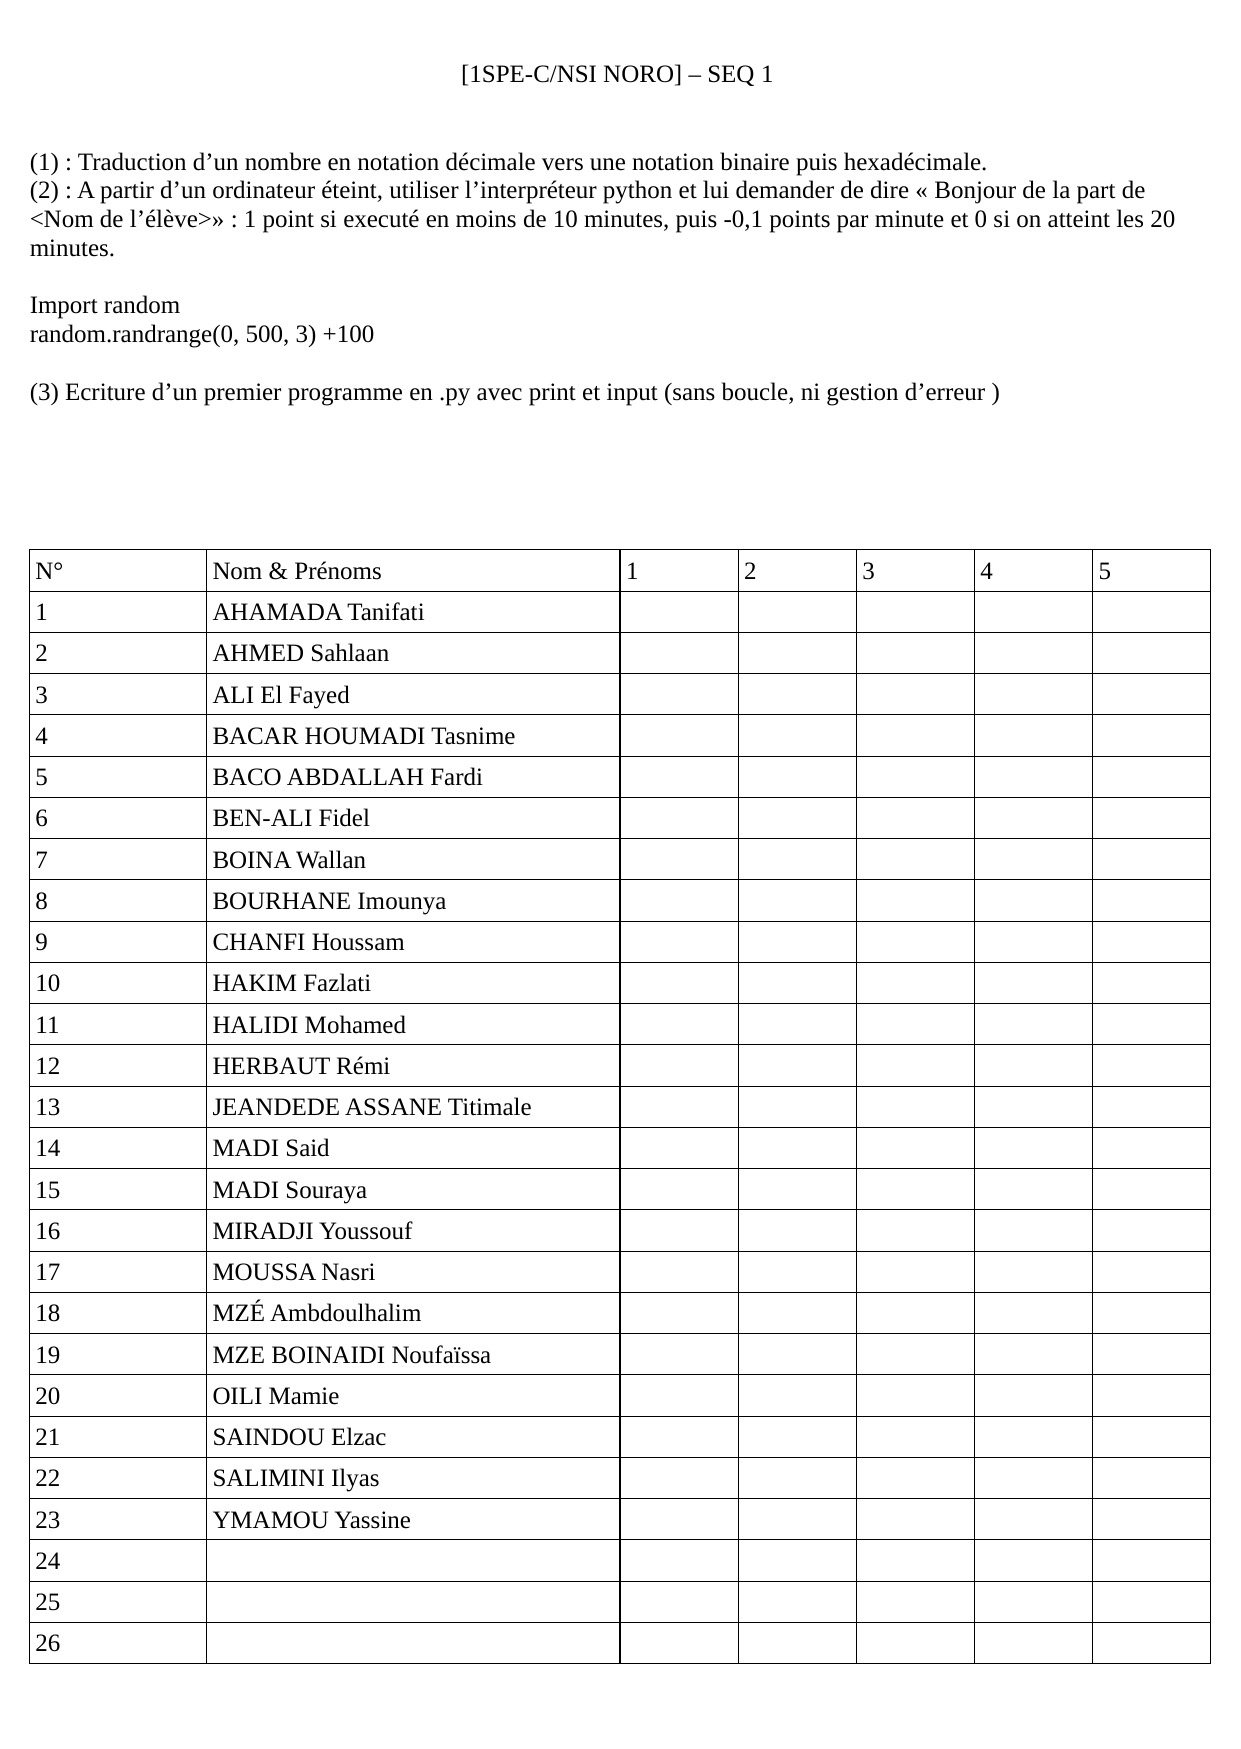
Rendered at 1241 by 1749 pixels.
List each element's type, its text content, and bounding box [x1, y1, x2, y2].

table_cell [739, 1252, 856, 1292]
table_cell [1093, 963, 1210, 1003]
table_cell [621, 1128, 738, 1168]
table_cell BOURHANE Imounya [207, 880, 619, 921]
table_cell [975, 1087, 1092, 1127]
table_cell [739, 1004, 856, 1044]
table_header 5 [1093, 550, 1210, 591]
table_cell 8 [30, 880, 206, 921]
table_cell [975, 1293, 1092, 1333]
table_cell [739, 1293, 856, 1333]
table_cell [739, 1417, 856, 1457]
table_cell [857, 1375, 974, 1416]
table_cell SALIMINI Ilyas [207, 1458, 619, 1498]
table_cell 5 [30, 757, 206, 797]
table_cell [621, 1334, 738, 1374]
table_cell [857, 592, 974, 632]
table_cell [975, 1334, 1092, 1374]
table_cell [739, 715, 856, 756]
table_cell [1093, 1004, 1210, 1044]
table_cell [1093, 633, 1210, 673]
table_cell 19 [30, 1334, 206, 1374]
table_cell [857, 839, 974, 879]
text (2) : A partir d’un ordinateur éteint, utiliser l’interpréteur python et lui demander de dire « Bonjour de la part de <Nom de l’élève>» : 1 point si executé en moins de 10 minutes, puis -0,1 points par minute et 0 si on atteint les 20 minutes. [29, 176, 1211, 262]
table_cell 4 [30, 715, 206, 756]
table_cell [857, 922, 974, 962]
table_cell OILI Mamie [207, 1375, 619, 1416]
table_cell [857, 1210, 974, 1251]
table_cell [857, 715, 974, 756]
table_cell [621, 633, 738, 673]
table_cell MZÉ Ambdoulhalim [207, 1293, 619, 1333]
table_cell [975, 1045, 1092, 1086]
table_cell [975, 1128, 1092, 1168]
table_cell 21 [30, 1417, 206, 1457]
table_cell [621, 1623, 738, 1663]
table_cell [1093, 1375, 1210, 1416]
table_cell [857, 757, 974, 797]
table_cell JEANDEDE ASSANE Titimale [207, 1087, 619, 1127]
table_cell 25 [30, 1582, 206, 1622]
table_cell [857, 1128, 974, 1168]
table_cell [207, 1623, 619, 1663]
table_cell 7 [30, 839, 206, 879]
table_cell [621, 1252, 738, 1292]
table_cell [621, 880, 738, 921]
table_cell 26 [30, 1623, 206, 1663]
table_cell [739, 1210, 856, 1251]
table_cell [1093, 674, 1210, 714]
table_cell [621, 592, 738, 632]
table_cell [975, 1169, 1092, 1209]
table_cell 12 [30, 1045, 206, 1086]
table_cell [975, 592, 1092, 632]
table_cell [857, 1417, 974, 1457]
table_cell [857, 963, 974, 1003]
table_cell [739, 1169, 856, 1209]
table_cell MADI Said [207, 1128, 619, 1168]
table_header N° [30, 550, 206, 591]
table_cell [1093, 1293, 1210, 1333]
table_cell [1093, 1169, 1210, 1209]
table_cell [739, 1334, 856, 1374]
table_cell [857, 1623, 974, 1663]
table_cell [1093, 1458, 1210, 1498]
table_cell [975, 1417, 1092, 1457]
table_cell [1093, 1499, 1210, 1539]
table_header 4 [975, 550, 1092, 591]
table_cell [1093, 1210, 1210, 1251]
table_cell 20 [30, 1375, 206, 1416]
table_cell [975, 1375, 1092, 1416]
table_cell HALIDI Mohamed [207, 1004, 619, 1044]
table_cell 16 [30, 1210, 206, 1251]
table_cell ALI El Fayed [207, 674, 619, 714]
table_cell YMAMOU Yassine [207, 1499, 619, 1539]
table_cell [1093, 798, 1210, 838]
table_cell BACAR HOUMADI Tasnime [207, 715, 619, 756]
table_cell 11 [30, 1004, 206, 1044]
table_cell [739, 880, 856, 921]
table_cell 17 [30, 1252, 206, 1292]
table_cell [207, 1540, 619, 1581]
table_cell 22 [30, 1458, 206, 1498]
table_cell 14 [30, 1128, 206, 1168]
table_cell [975, 1004, 1092, 1044]
table_cell [739, 1045, 856, 1086]
table_cell [975, 839, 1092, 879]
table_cell 23 [30, 1499, 206, 1539]
table_cell [621, 922, 738, 962]
table_cell AHAMADA Tanifati [207, 592, 619, 632]
table_cell [621, 1458, 738, 1498]
table_cell [1093, 922, 1210, 962]
table_cell [621, 1582, 738, 1622]
table_cell [621, 715, 738, 756]
table_cell [857, 1004, 974, 1044]
table_cell [975, 922, 1092, 962]
table_cell [621, 1045, 738, 1086]
table_cell [857, 1252, 974, 1292]
text Import random [29, 291, 1211, 319]
table_cell [975, 963, 1092, 1003]
table_cell [975, 1623, 1092, 1663]
table_cell [739, 798, 856, 838]
table_cell HAKIM Fazlati [207, 963, 619, 1003]
table_cell [739, 1458, 856, 1498]
table_cell [857, 1499, 974, 1539]
table_cell [739, 633, 856, 673]
table_cell [739, 1128, 856, 1168]
table_header 3 [857, 550, 974, 591]
table_cell [739, 1582, 856, 1622]
table_cell AHMED Sahlaan [207, 633, 619, 673]
table_cell [1093, 592, 1210, 632]
table_cell [1093, 1623, 1210, 1663]
table_cell [739, 1623, 856, 1663]
table_header 2 [739, 550, 856, 591]
table_cell [621, 839, 738, 879]
table_cell BEN-ALI Fidel [207, 798, 619, 838]
table_cell [975, 1252, 1092, 1292]
table_cell [621, 674, 738, 714]
table_cell [1093, 1045, 1210, 1086]
table_cell [621, 1417, 738, 1457]
table_cell MZE BOINAIDI Noufaïssa [207, 1334, 619, 1374]
table_cell [621, 1375, 738, 1416]
table_cell [975, 715, 1092, 756]
table_cell MIRADJI Youssouf [207, 1210, 619, 1251]
table_cell [857, 1293, 974, 1333]
table_cell [621, 1499, 738, 1539]
table_cell [857, 798, 974, 838]
table_header Nom & Prénoms [207, 550, 619, 591]
table_cell [739, 963, 856, 1003]
table_cell [1093, 839, 1210, 879]
table_cell [1093, 1252, 1210, 1292]
table_cell 3 [30, 674, 206, 714]
table_cell [975, 1499, 1092, 1539]
text random.randrange(0, 500, 3) +100 [29, 319, 1211, 348]
table_cell HERBAUT Rémi [207, 1045, 619, 1086]
table_cell [975, 880, 1092, 921]
table_cell 2 [30, 633, 206, 673]
table_cell [739, 674, 856, 714]
table_cell [1093, 1087, 1210, 1127]
table_cell [739, 1499, 856, 1539]
text (1) : Traduction d’un nombre en notation décimale vers une notation binaire puis hexadécimale. [29, 147, 1211, 176]
table_cell [1093, 880, 1210, 921]
table_cell [1093, 1334, 1210, 1374]
table_cell 24 [30, 1540, 206, 1581]
table_cell [739, 1087, 856, 1127]
table_cell [857, 880, 974, 921]
table_cell [621, 1169, 738, 1209]
table_cell [975, 1540, 1092, 1581]
table_cell MADI Souraya [207, 1169, 619, 1209]
table_cell [975, 1582, 1092, 1622]
table_cell [621, 798, 738, 838]
table_cell [1093, 715, 1210, 756]
table_cell [975, 674, 1092, 714]
text (3) Ecriture d’un premier programme en .py avec print et input (sans boucle, ni gestion d’erreur ) [29, 377, 1211, 406]
table_cell [975, 1210, 1092, 1251]
table_cell [621, 1087, 738, 1127]
table_cell SAINDOU Elzac [207, 1417, 619, 1457]
table_cell [975, 1458, 1092, 1498]
table_cell [621, 963, 738, 1003]
table_cell [1093, 1417, 1210, 1457]
table_cell [621, 1210, 738, 1251]
table_cell [975, 757, 1092, 797]
table_cell [857, 1540, 974, 1581]
table_cell [739, 1540, 856, 1581]
table_cell BACO ABDALLAH Fardi [207, 757, 619, 797]
table_cell [739, 757, 856, 797]
table_cell [1093, 757, 1210, 797]
table_cell [975, 633, 1092, 673]
table_cell [739, 922, 856, 962]
table_cell [621, 757, 738, 797]
table_cell [739, 839, 856, 879]
table_cell MOUSSA Nasri [207, 1252, 619, 1292]
table_cell 18 [30, 1293, 206, 1333]
table_cell [1093, 1582, 1210, 1622]
table_cell 9 [30, 922, 206, 962]
table_cell [621, 1293, 738, 1333]
table_cell 15 [30, 1169, 206, 1209]
table_cell [857, 1045, 974, 1086]
table_cell [857, 1334, 974, 1374]
table_cell [857, 1582, 974, 1622]
table_cell BOINA Wallan [207, 839, 619, 879]
table_cell [1093, 1128, 1210, 1168]
table_cell 1 [30, 592, 206, 632]
table_cell [621, 1004, 738, 1044]
table_cell [621, 1540, 738, 1581]
table_cell [1093, 1540, 1210, 1581]
table_cell [739, 592, 856, 632]
table_cell [857, 633, 974, 673]
table_cell [857, 1458, 974, 1498]
table_cell CHANFI Houssam [207, 922, 619, 962]
table_cell [857, 1087, 974, 1127]
table_cell 6 [30, 798, 206, 838]
table_cell 13 [30, 1087, 206, 1127]
table_cell [857, 674, 974, 714]
table_cell [857, 1169, 974, 1209]
table_header 1 [621, 550, 738, 591]
table_cell 10 [30, 963, 206, 1003]
table_cell [975, 798, 1092, 838]
table_cell [739, 1375, 856, 1416]
table_cell [207, 1582, 619, 1622]
